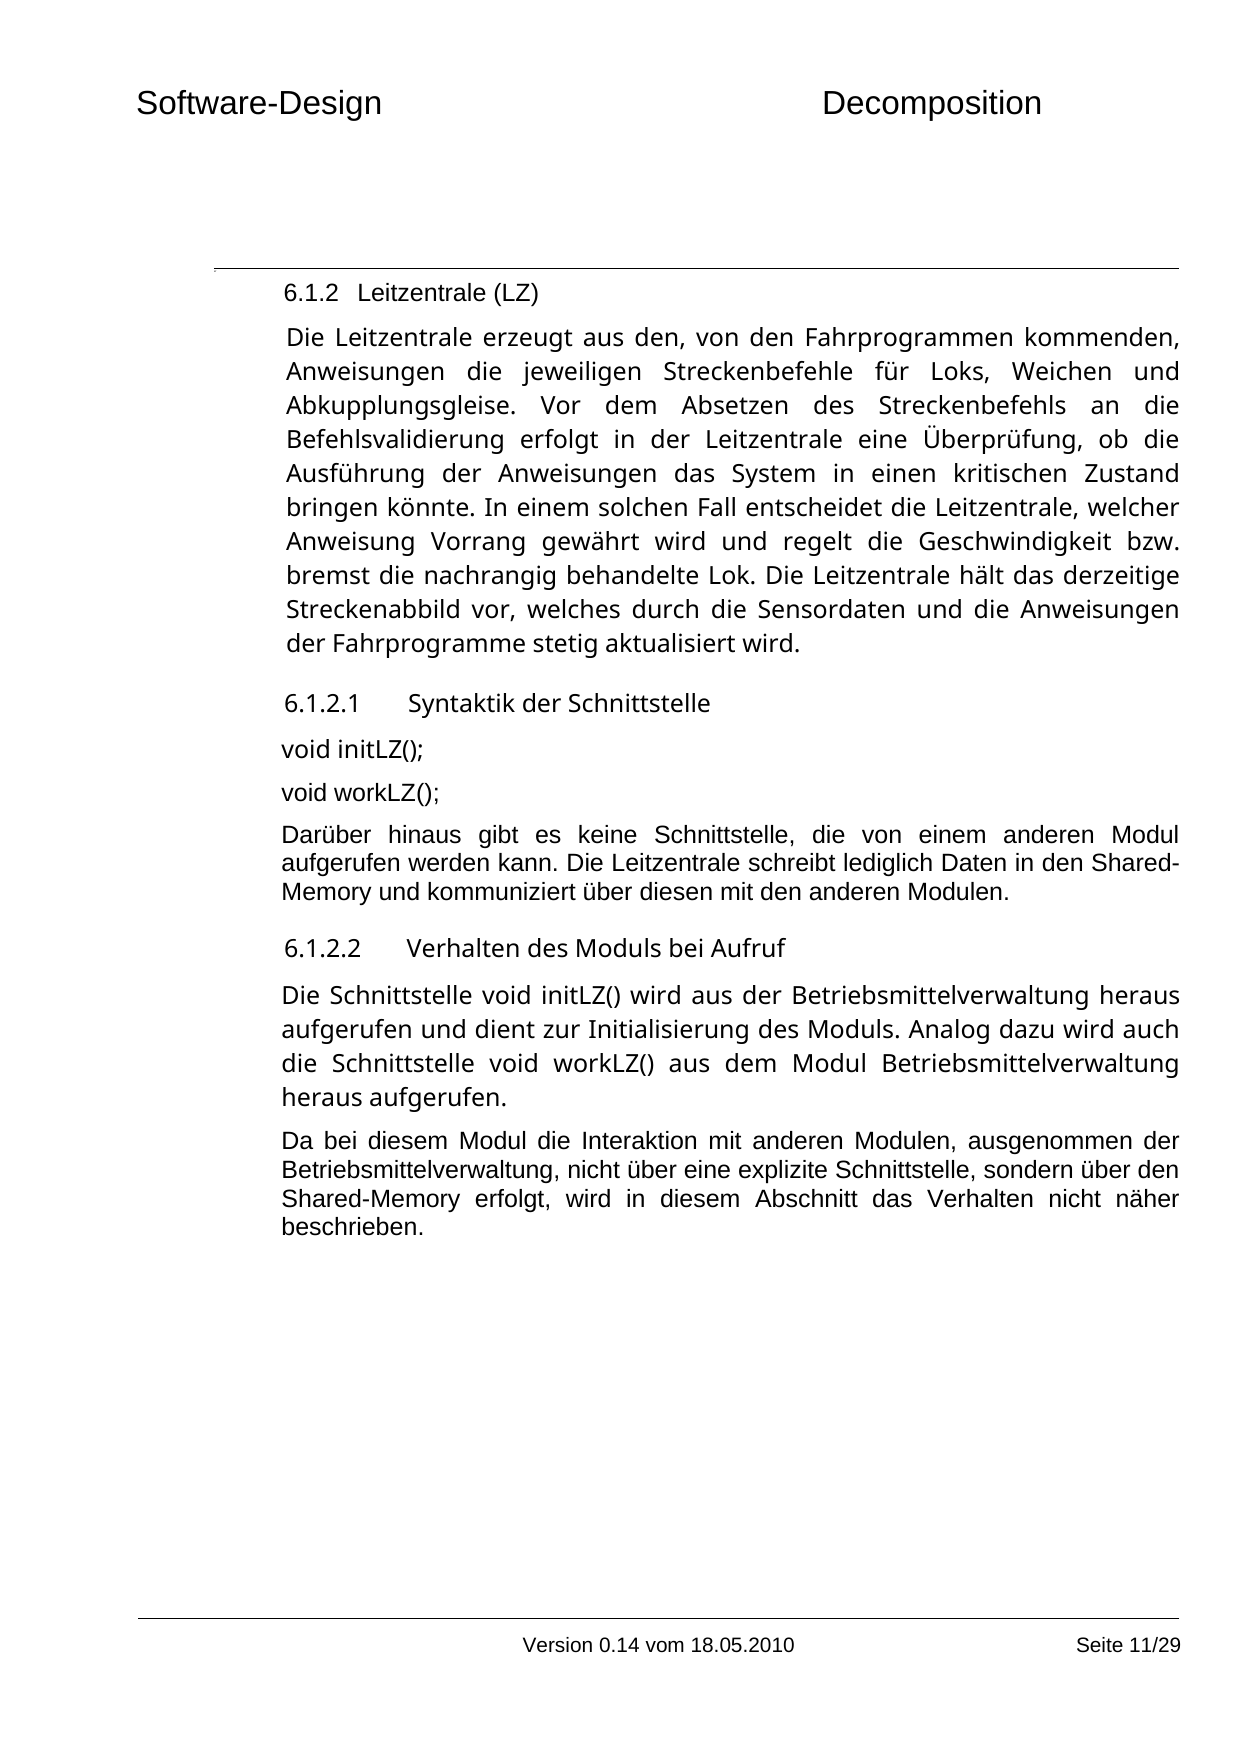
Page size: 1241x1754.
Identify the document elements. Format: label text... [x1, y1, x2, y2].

text Darüber hinaus gibt es keine Schnittstelle, die von einem anderen Modul aufgerufen werden kann. Die Leitzentrale schreibt lediglich Daten in den Shared-Memory und kommuniziert über diesen mit den anderen Modulen. [281, 819, 1181, 906]
subtitle Syntaktik der Schnittstelle [284, 685, 1181, 719]
text Die Leitzentrale erzeugt aus den, von den Fahrprogrammen kommenden, Anweisungen die jeweiligen Streckenbefehle für Loks, Weichen und Abkupplungsgleise. Vor dem Absetzen des Streckenbefehls an die Befehlsvalidierung erfolgt in der Leitzentrale eine Überprüfung, ob die Ausführung der Anweisungen das System in einen kritischen Zustand bringen könnte. In einem solchen Fall entscheidet die Leitzentrale, welcher Anweisung Vorrang gewährt wird und regelt die Geschwindigkeit bzw. bremst die nachrangig behandelte Lok. Die Leitzentrale hält das derzeitige Streckenabbild vor, welches durch die Sensordaten und die Anweisungen der Fahrprogramme stetig aktualisiert wird. [286, 319, 1181, 660]
text void initLZ(); [281, 732, 1181, 766]
subtitle Leitzentrale (LZ) [283, 289, 1181, 307]
subtitle Verhalten des Moduls bei Aufruf [284, 931, 1181, 965]
text void workLZ(); [281, 778, 1181, 807]
text Da bei diesem Modul die Interaktion mit anderen Modulen, ausgenommen der Betriebsmittelverwaltung, nicht über eine explizite Schnittstelle, sondern über den Shared-Memory erfolgt, wird in diesem Abschnitt das Verhalten nicht näher beschrieben. [281, 1126, 1181, 1241]
text Die Schnittstelle void initLZ() wird aus der Betriebsmittelverwaltung heraus aufgerufen und dient zur Initialisierung des Moduls. Analog dazu wird auch die Schnittstelle void workLZ() aus dem Modul Betriebsmittelverwaltung heraus aufgerufen. [281, 977, 1181, 1114]
